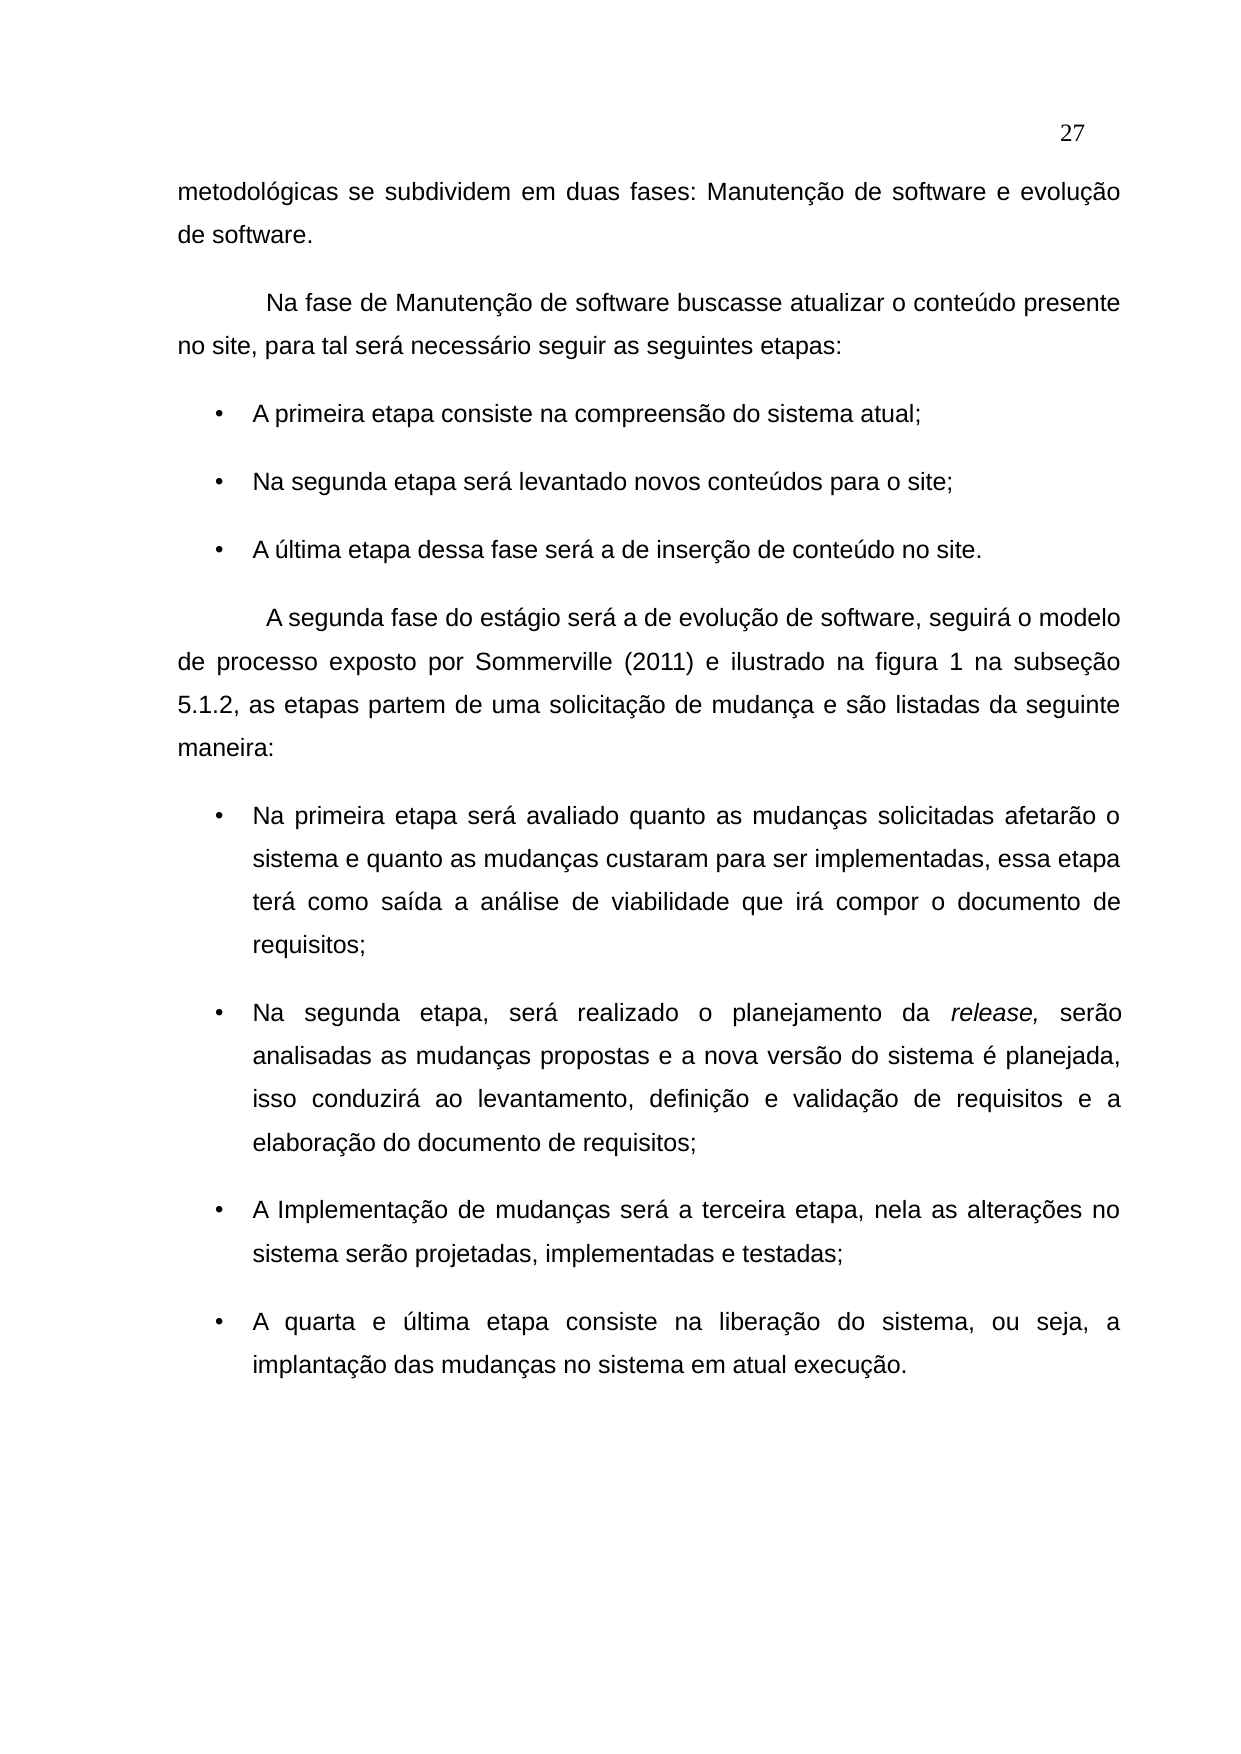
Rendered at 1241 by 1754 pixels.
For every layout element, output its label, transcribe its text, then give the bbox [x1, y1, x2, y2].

list Na segunda etapa será levantado novos conteúdos para o site; [215, 467, 1122, 496]
list Na segunda etapa, será realizado o planejamento da release, serão analisadas as mudanças propostas e a nova versão do sistema é planejada, isso conduzirá ao levantamento, definição e validação de requisitos e a elaboração do documento de requisitos; [215, 998, 1122, 1156]
list A primeira etapa consiste na compreensão do sistema atual; [215, 399, 1122, 428]
text metodológicas se subdividem em duas fases: Manutenção de software e evolução de software. [177, 177, 1122, 249]
list Na primeira etapa será avaliado quanto as mudanças solicitadas afetarão o sistema e quanto as mudanças custaram para ser implementadas, essa etapa terá como saída a análise de viabilidade que irá compor o documento de requisitos; [215, 801, 1122, 959]
text Na fase de Manutenção de software buscasse atualizar o conteúdo presente no site, para tal será necessário seguir as seguintes etapas: [177, 288, 1122, 360]
list A quarta e última etapa consiste na liberação do sistema, ou seja, a implantação das mudanças no sistema em atual execução. [215, 1307, 1122, 1378]
text A segunda fase do estágio será a de evolução de software, seguirá o modelo de processo exposto por Sommerville (2011) e ilustrado na figura 1 na subseção 5.1.2, as etapas partem de uma solicitação de mudança e são listadas da seguinte maneira: [177, 603, 1122, 761]
list A última etapa dessa fase será a de inserção de conteúdo no site. [215, 535, 1122, 564]
list A Implementação de mudanças será a terceira etapa, nela as alterações no sistema serão projetadas, implementadas e testadas; [215, 1195, 1122, 1267]
